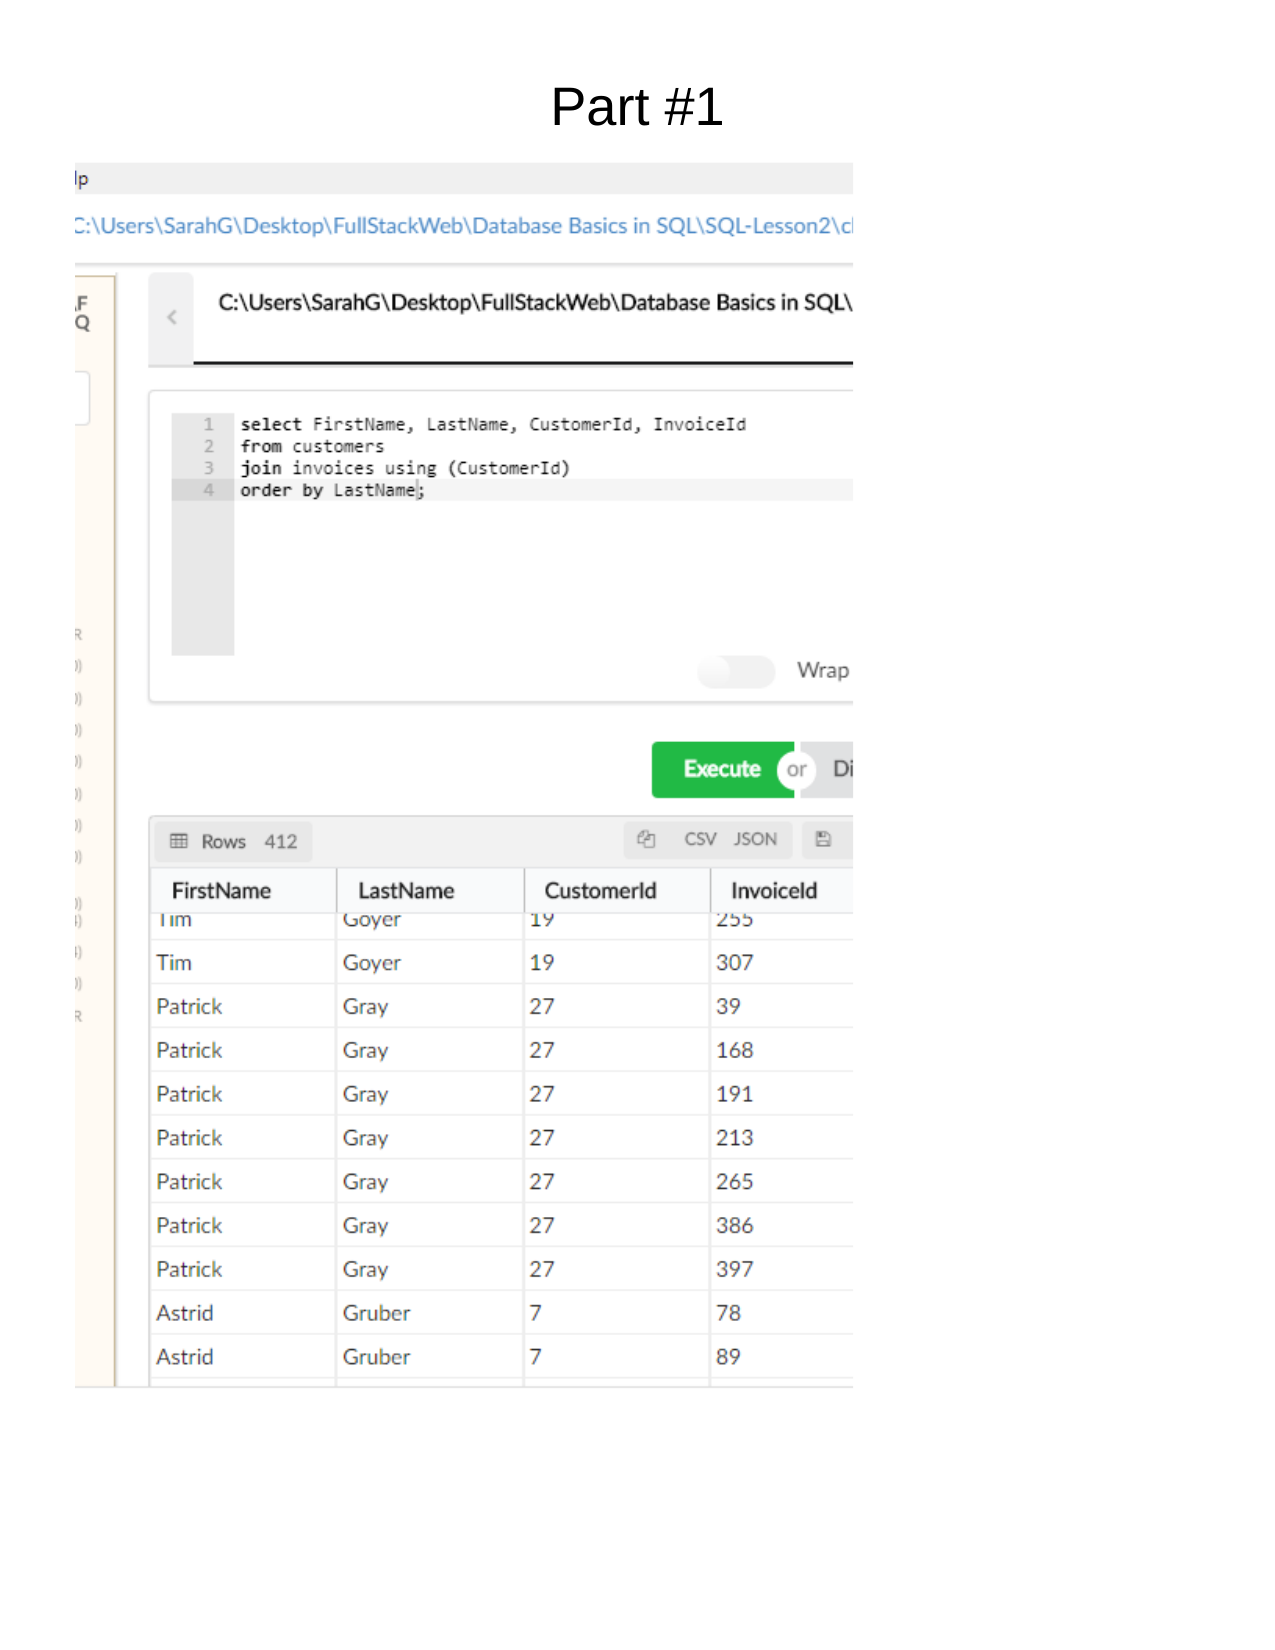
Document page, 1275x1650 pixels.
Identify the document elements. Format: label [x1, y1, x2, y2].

picture [75, 150, 854, 1396]
